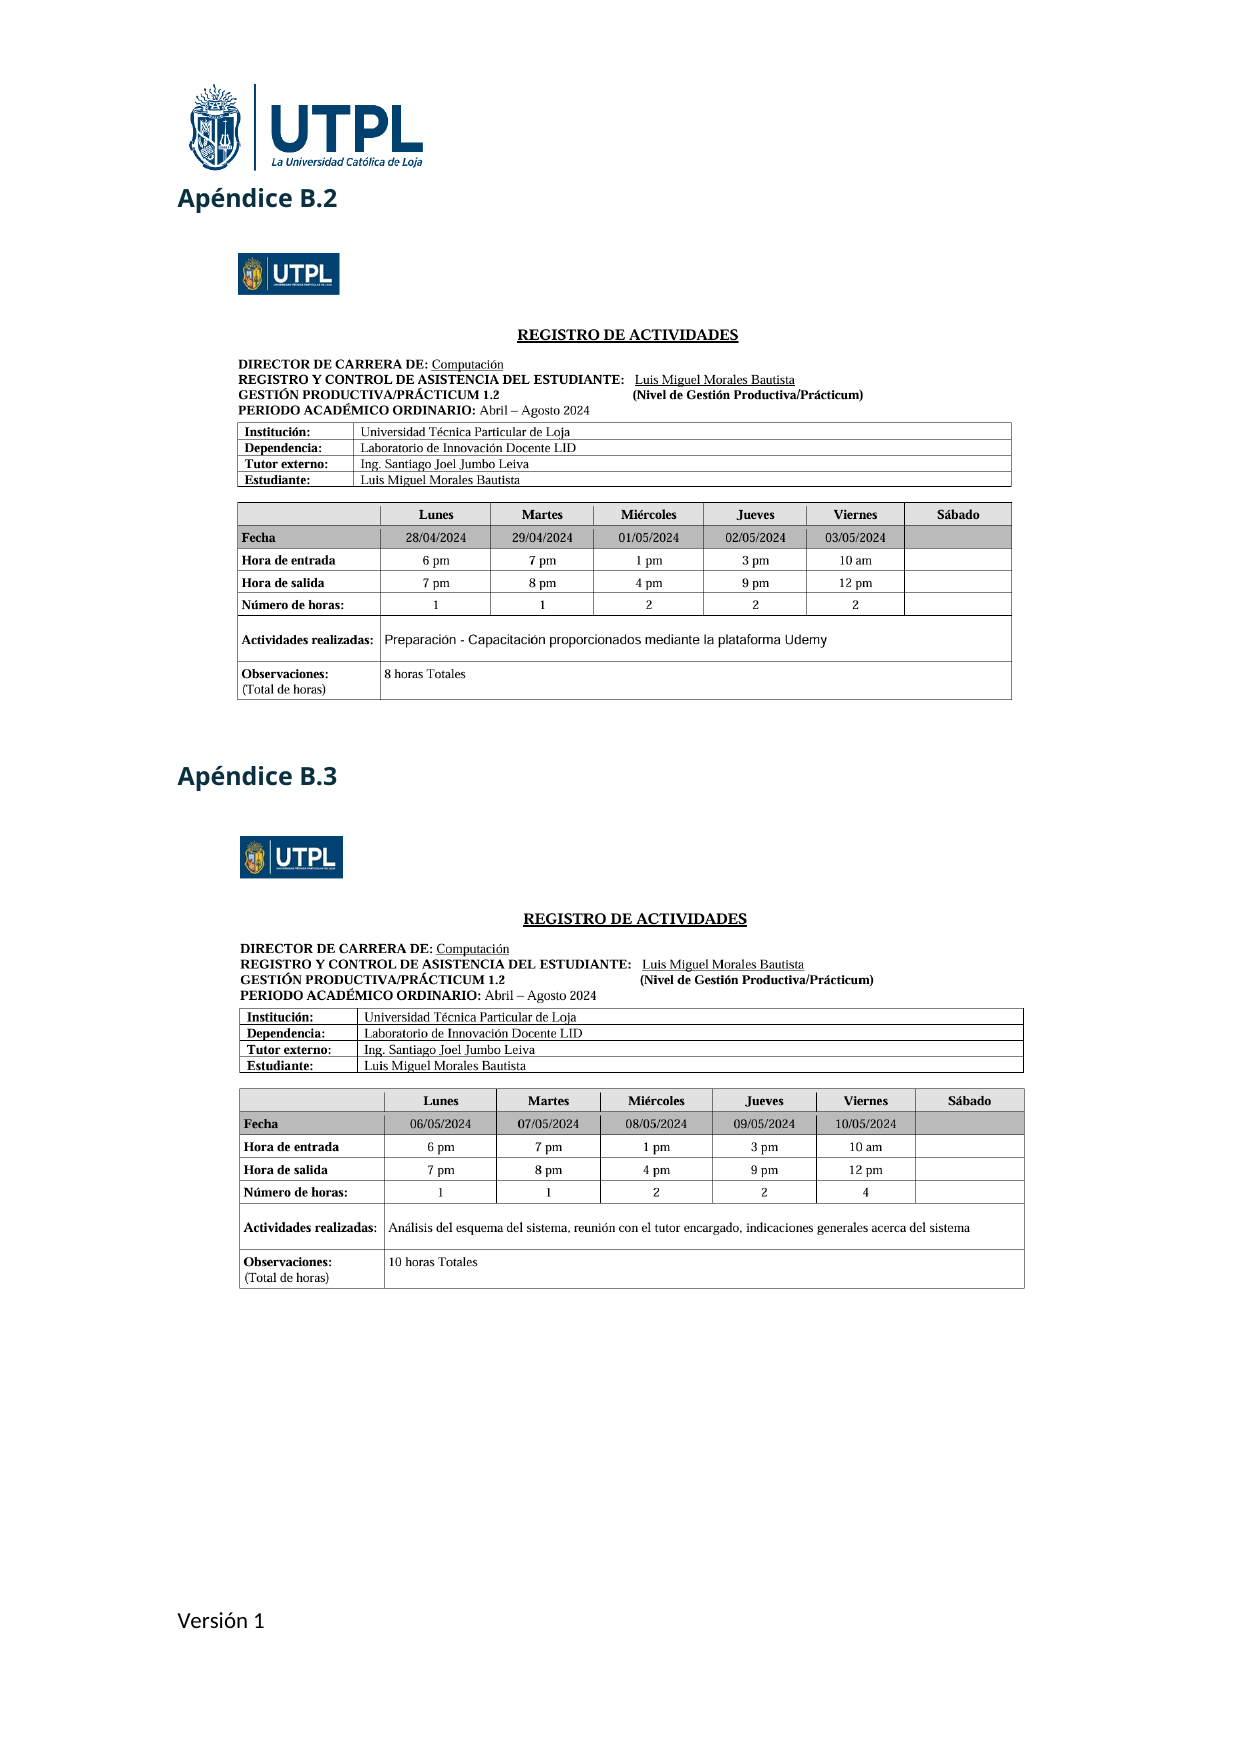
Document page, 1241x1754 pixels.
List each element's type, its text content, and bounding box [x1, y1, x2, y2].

subtitle Apéndice B.3 [177, 759, 1063, 793]
subtitle Apéndice B.2 [177, 181, 1063, 215]
